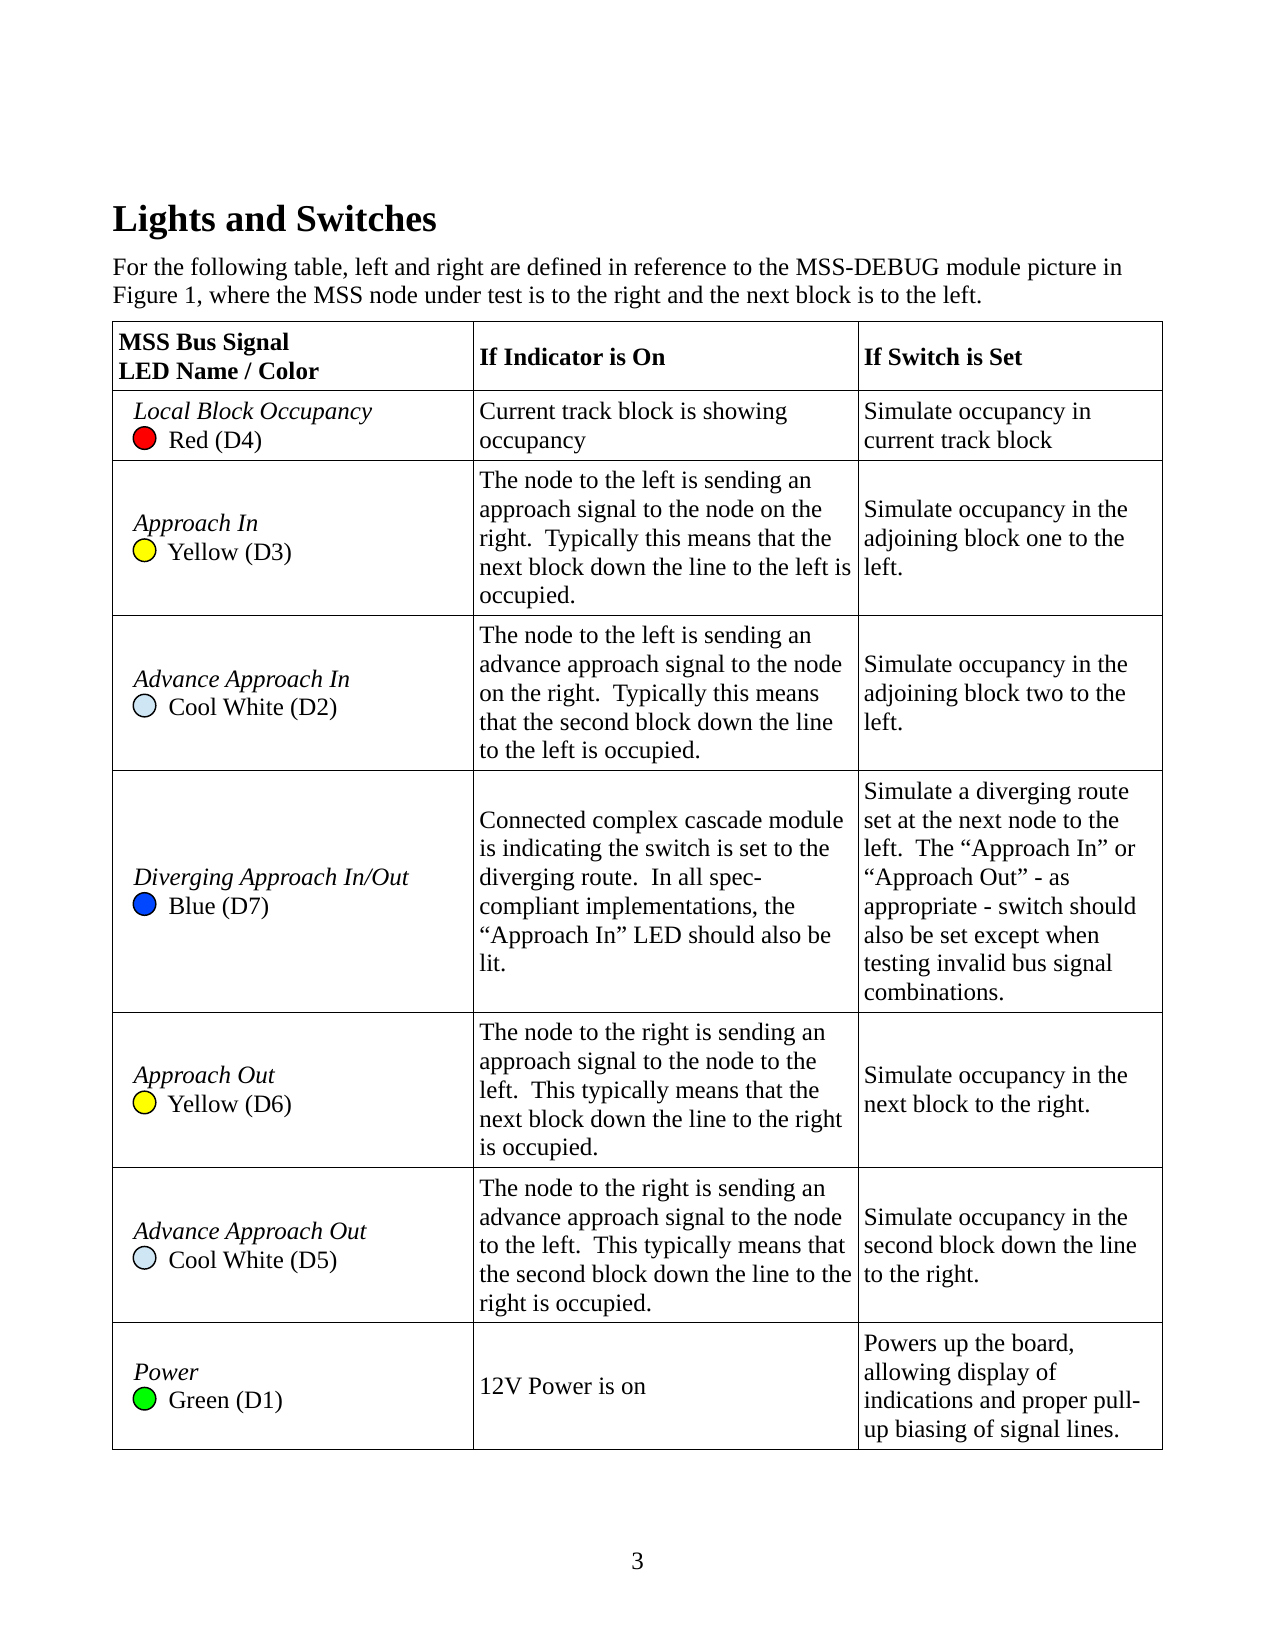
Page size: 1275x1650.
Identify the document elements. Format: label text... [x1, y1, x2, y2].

subtitle Lights and Switches [112, 196, 1162, 239]
table_cell Advance Approach Out Cool White (D5) [113, 1168, 473, 1322]
table_cell The node to the right is sending an advance approach signal to the node to the left. This typically means that the second block down the line to the right is occupied. [474, 1168, 858, 1322]
table_cell Simulate occupancy in the adjoining block one to the left. [859, 461, 1162, 615]
text For the following table, left and right are defined in reference to the MSS-DEBUG module picture in Figure 1, where the MSS node under test is to the right and the next block is to the left. [112, 252, 1162, 309]
table_cell The node to the left is sending an approach signal to the node on the right. Typically this means that the next block down the line to the left is occupied. [474, 461, 858, 615]
table_cell Simulate occupancy in the second block down the line to the right. [859, 1168, 1162, 1322]
table_cell Simulate occupancy in the next block to the right. [859, 1013, 1162, 1167]
table_cell Powers up the board, allowing display of indications and proper pull-up biasing of signal lines. [859, 1323, 1162, 1449]
table_cell Connected complex cascade module is indicating the switch is set to the diverging route. In all spec-compliant implementations, the “Approach In” LED should also be lit. [474, 771, 858, 1012]
table_cell Local Block Occupancy Red (D4) [113, 391, 473, 459]
table_cell Simulate occupancy in current track block [859, 391, 1162, 459]
table_cell 12V Power is on [474, 1323, 858, 1449]
table_header If Switch is Set [859, 322, 1162, 390]
table_cell The node to the left is sending an advance approach signal to the node on the right. Typically this means that the second block down the line to the left is occupied. [474, 616, 858, 770]
table_cell Current track block is showing occupancy [474, 391, 858, 459]
table_cell Diverging Approach In/Out Blue (D7) [113, 771, 473, 1012]
table_cell Simulate occupancy in the adjoining block two to the left. [859, 616, 1162, 770]
table_cell The node to the right is sending an approach signal to the node to the left. This typically means that the next block down the line to the right is occupied. [474, 1013, 858, 1167]
table_cell Approach In Yellow (D3) [113, 461, 473, 615]
table_header MSS Bus Signal LED Name / Color [113, 322, 473, 390]
table_cell Advance Approach In Cool White (D2) [113, 616, 473, 770]
table_cell Power Green (D1) [113, 1323, 473, 1449]
table_cell Simulate a diverging route set at the next node to the left. The “Approach In” or “Approach Out” - as appropriate - switch should also be set except when testing invalid bus signal combinations. [859, 771, 1162, 1012]
table_cell Approach Out Yellow (D6) [113, 1013, 473, 1167]
table_header If Indicator is On [474, 322, 858, 390]
